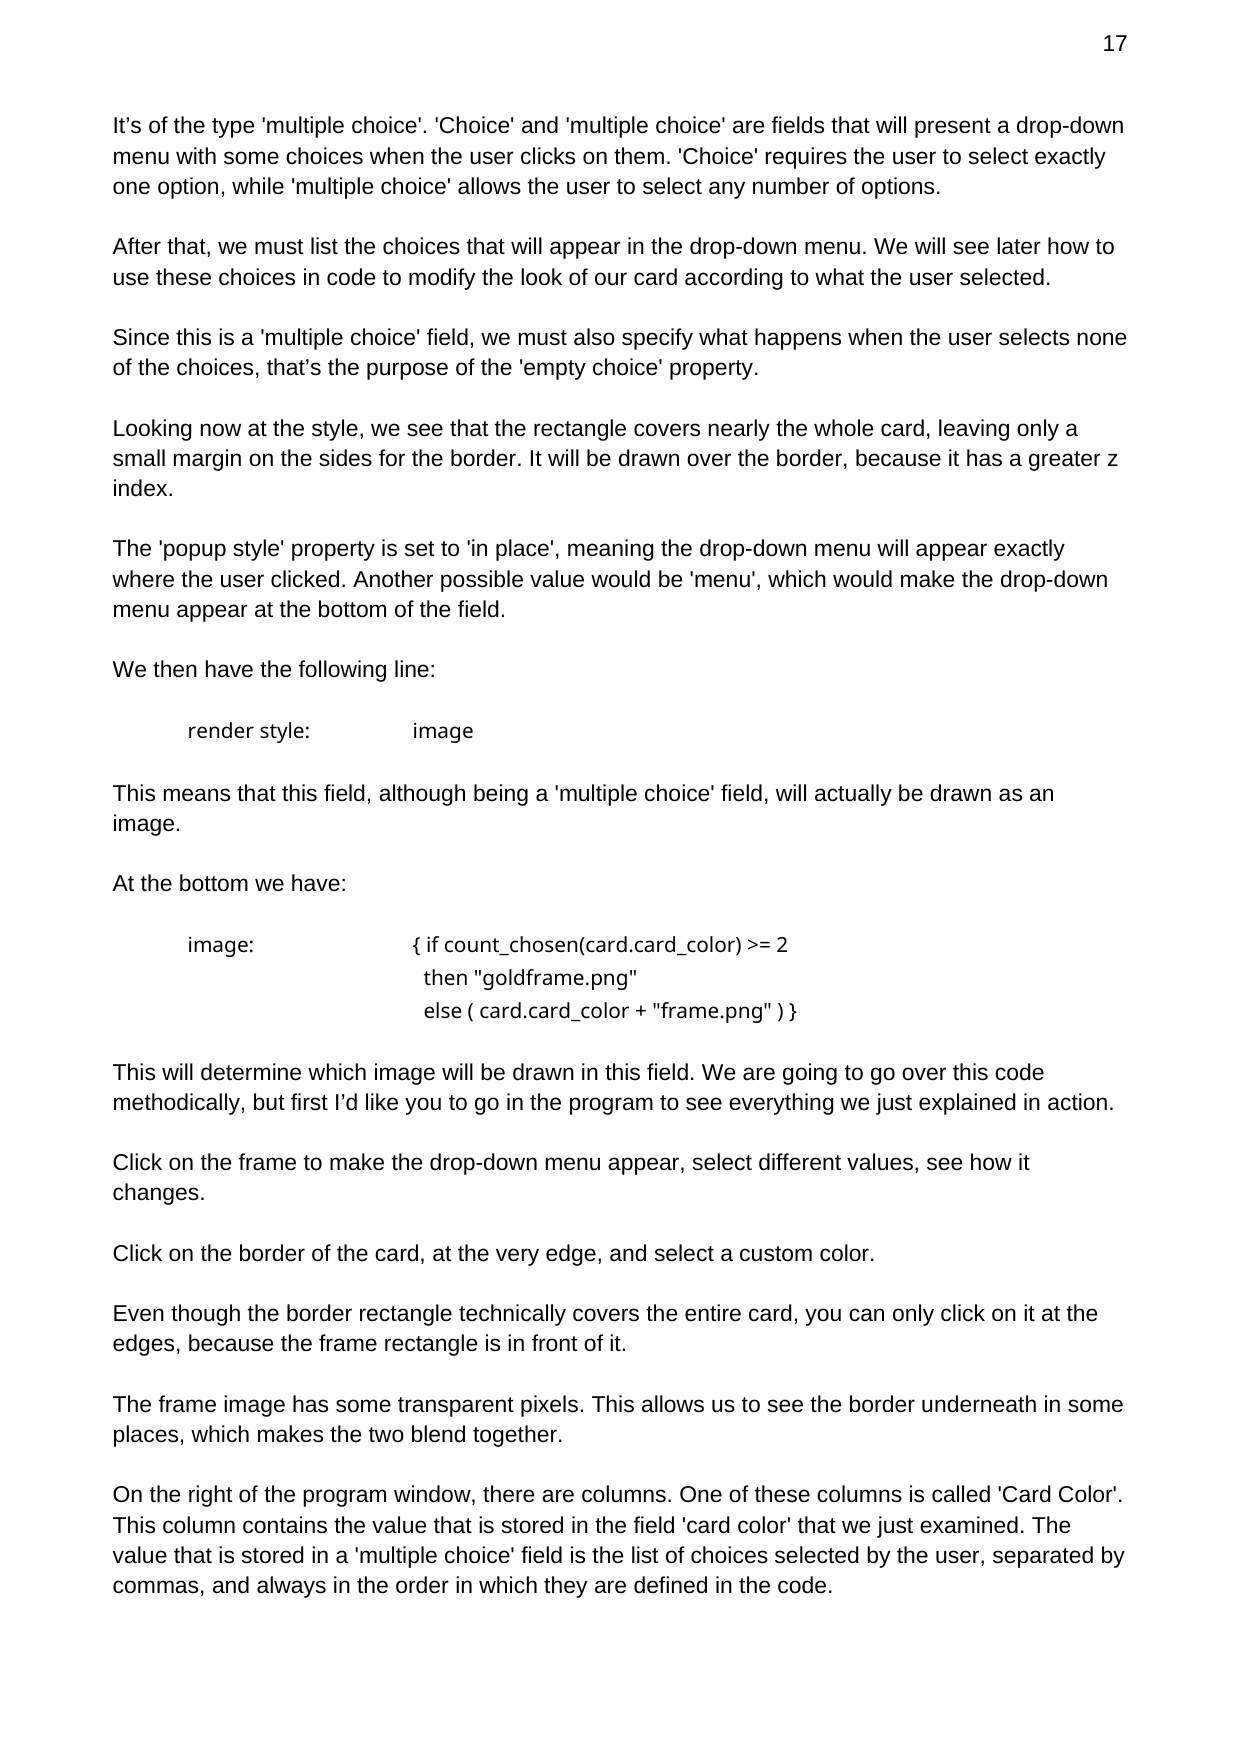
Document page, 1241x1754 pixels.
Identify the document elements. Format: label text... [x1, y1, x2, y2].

text image: { if count_chosen(card.card_color) >= 2 [112, 931, 1128, 959]
text On the right of the program window, there are columns. One of these columns is called 'Card Color'. This column contains the value that is stored in the field 'card color' that we just examined. The value that is stored in a 'multiple choice' field is the list of choices selected by the user, separated by commas, and always in the order in which they are defined in the code. [112, 1481, 1128, 1598]
text At the bottom we have: [112, 870, 1128, 896]
text This will determine which image will be drawn in this field. We are going to go over this code methodically, but first I’d like you to go in the program to see everything we just explained in action. [112, 1058, 1128, 1115]
text Even though the border rectangle technically covers the entire card, you can only click on it at the edges, because the frame rectangle is in front of it. [112, 1300, 1128, 1357]
text Since this is a 'multiple choice' field, we must also specify what happens when the user selects none of the choices, that’s the purpose of the 'empty choice' property. [112, 324, 1128, 381]
text This means that this field, although being a 'multiple choice' field, will actually be drawn as an image. [112, 779, 1128, 836]
text The frame image has some transparent pixels. This allows us to see the border underneath in some places, which makes the two blend together. [112, 1391, 1128, 1447]
text We then have the following line: [112, 656, 1128, 683]
text The 'popup style' property is set to 'in place', meaning the drop-down menu will appear exactly where the user clicked. Another possible value would be 'menu', which would make the drop-down menu appear at the bottom of the field. [112, 535, 1128, 622]
text Looking now at the style, we see that the rectangle covers nearly the whole card, leaving only a small margin on the sides for the border. It will be drawn over the border, because it has a greater z index. [112, 414, 1128, 501]
text Click on the border of the card, at the very edge, and select a custom color. [112, 1240, 1128, 1266]
text After that, we must list the choices that will appear in the drop-down menu. We will see later how to use these choices in code to modify the look of our card according to what the user selected. [112, 233, 1128, 290]
text else ( card.card_color + "frame.png" ) } [337, 996, 1128, 1024]
text render style: image [112, 717, 1128, 745]
text then "goldframe.png" [337, 963, 1128, 992]
text Click on the frame to make the drop-down menu appear, select different values, see how it changes. [112, 1149, 1128, 1206]
text It’s of the type 'multiple choice'. 'Choice' and 'multiple choice' are fields that will present a drop-down menu with some choices when the user clicks on them. 'Choice' requires the user to select exactly one option, while 'multiple choice' allows the user to select any number of options. [112, 112, 1128, 199]
